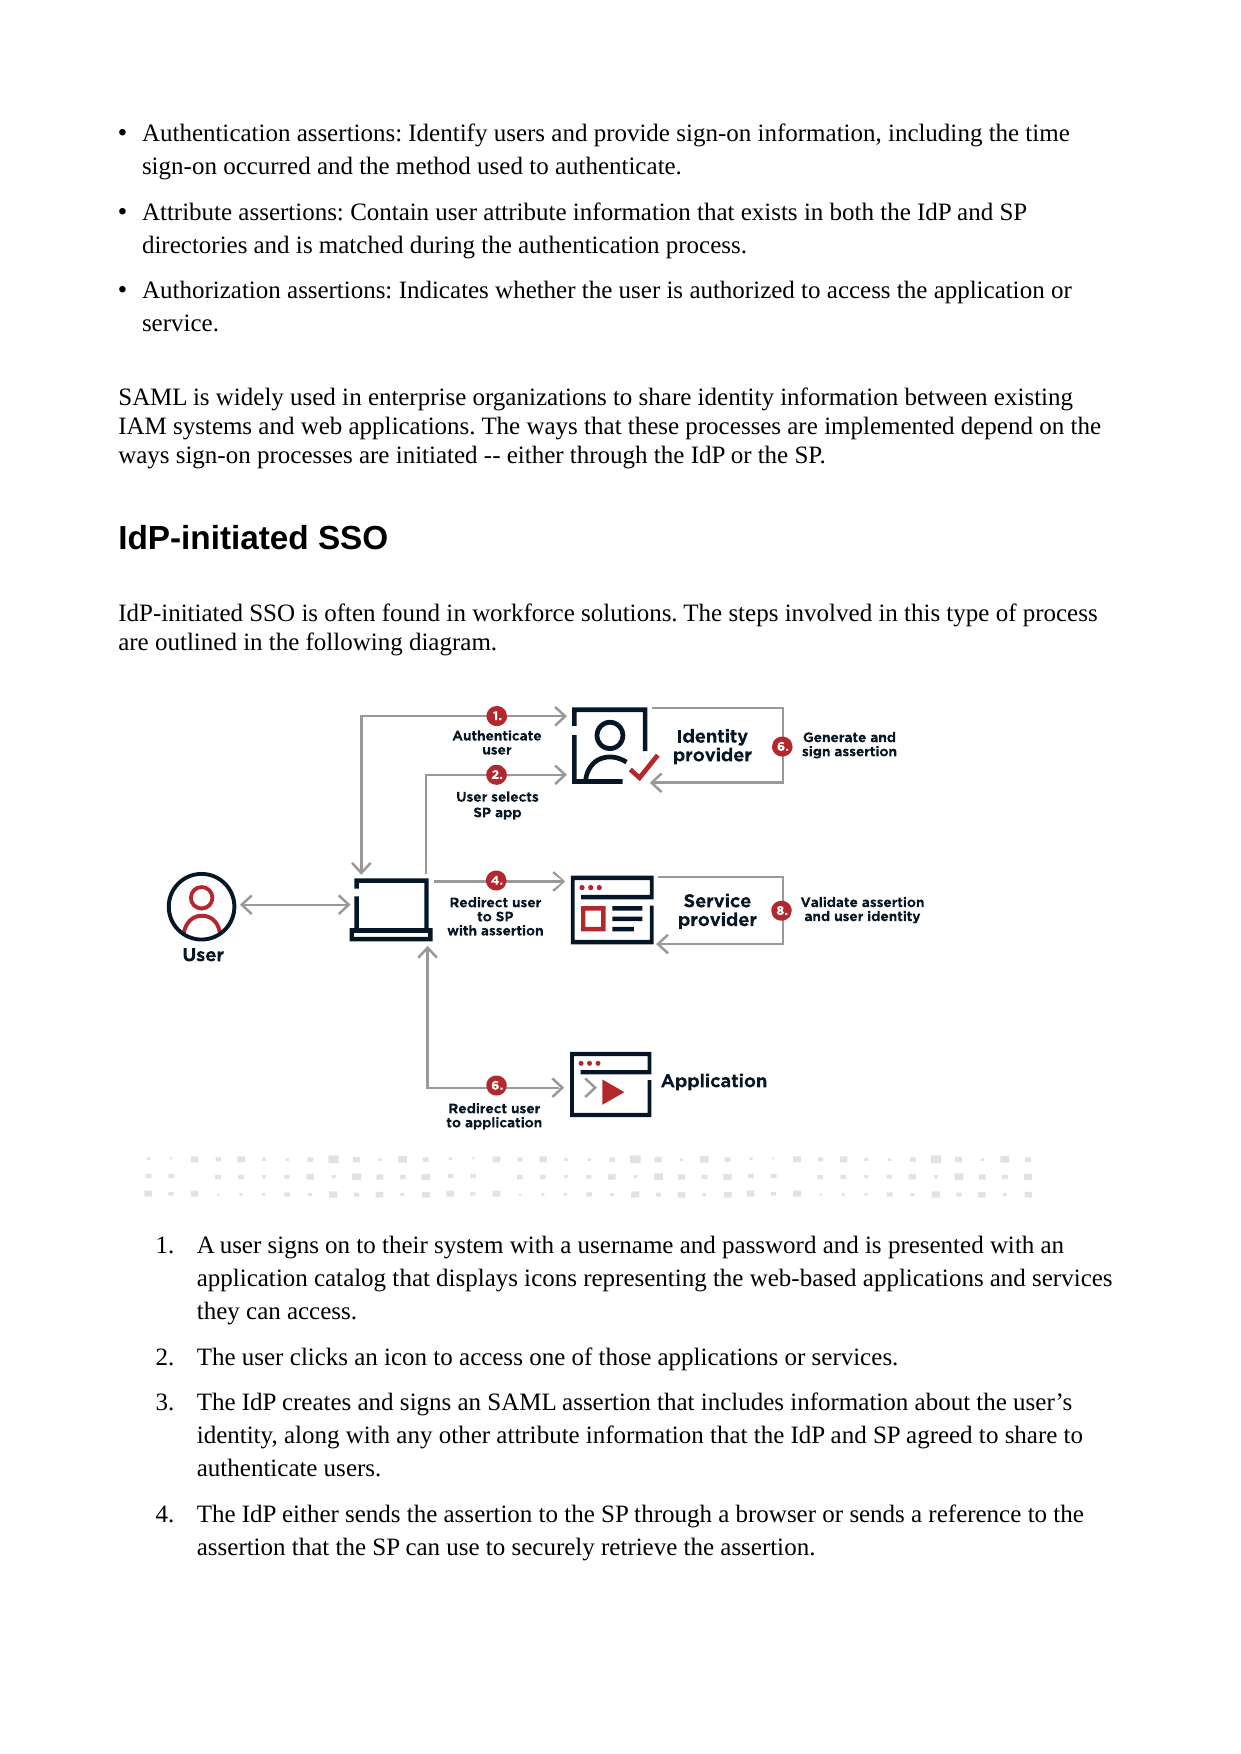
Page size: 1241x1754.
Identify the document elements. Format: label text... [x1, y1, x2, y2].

list Attribute assertions: Contain user attribute information that exists in both the IdP and SP directories and is matched during the authentication process. [118, 197, 1122, 258]
text SAML is widely used in enterprise organizations to share identity information between existing IAM systems and web applications. The ways that these processes are implemented depend on the ways sign-on processes are initiated -- either through the IdP or the SP. [118, 382, 1122, 469]
list The user clicks an icon to access one of those applications or services. [155, 1342, 1122, 1371]
list A user signs on to their system with a username and password and is presented with an application catalog that displays icons representing the web-based applications and services they can access. [155, 1230, 1122, 1325]
list The IdP creates and signs an SAML assertion that includes information about the user’s identity, along with any other attribute information that the IdP and SP agreed to share to authenticate users. [155, 1387, 1122, 1482]
list Authentication assertions: Identify users and provide sign-on information, including the time sign-on occurred and the method used to authenticate. [118, 118, 1122, 180]
list The IdP either sends the assertion to the SP through a browser or sends a reference to the assertion that the SP can use to securely retrieve the assertion. [155, 1499, 1122, 1561]
text IdP-initiated SSO is often found in workforce solutions. The steps involved in this type of process are outlined in the following diagram. [118, 598, 1122, 656]
list Authorization assertions: Indicates whether the user is authorized to access the application or service. [118, 275, 1122, 337]
subtitle IdP-initiated SSO [118, 518, 1122, 557]
